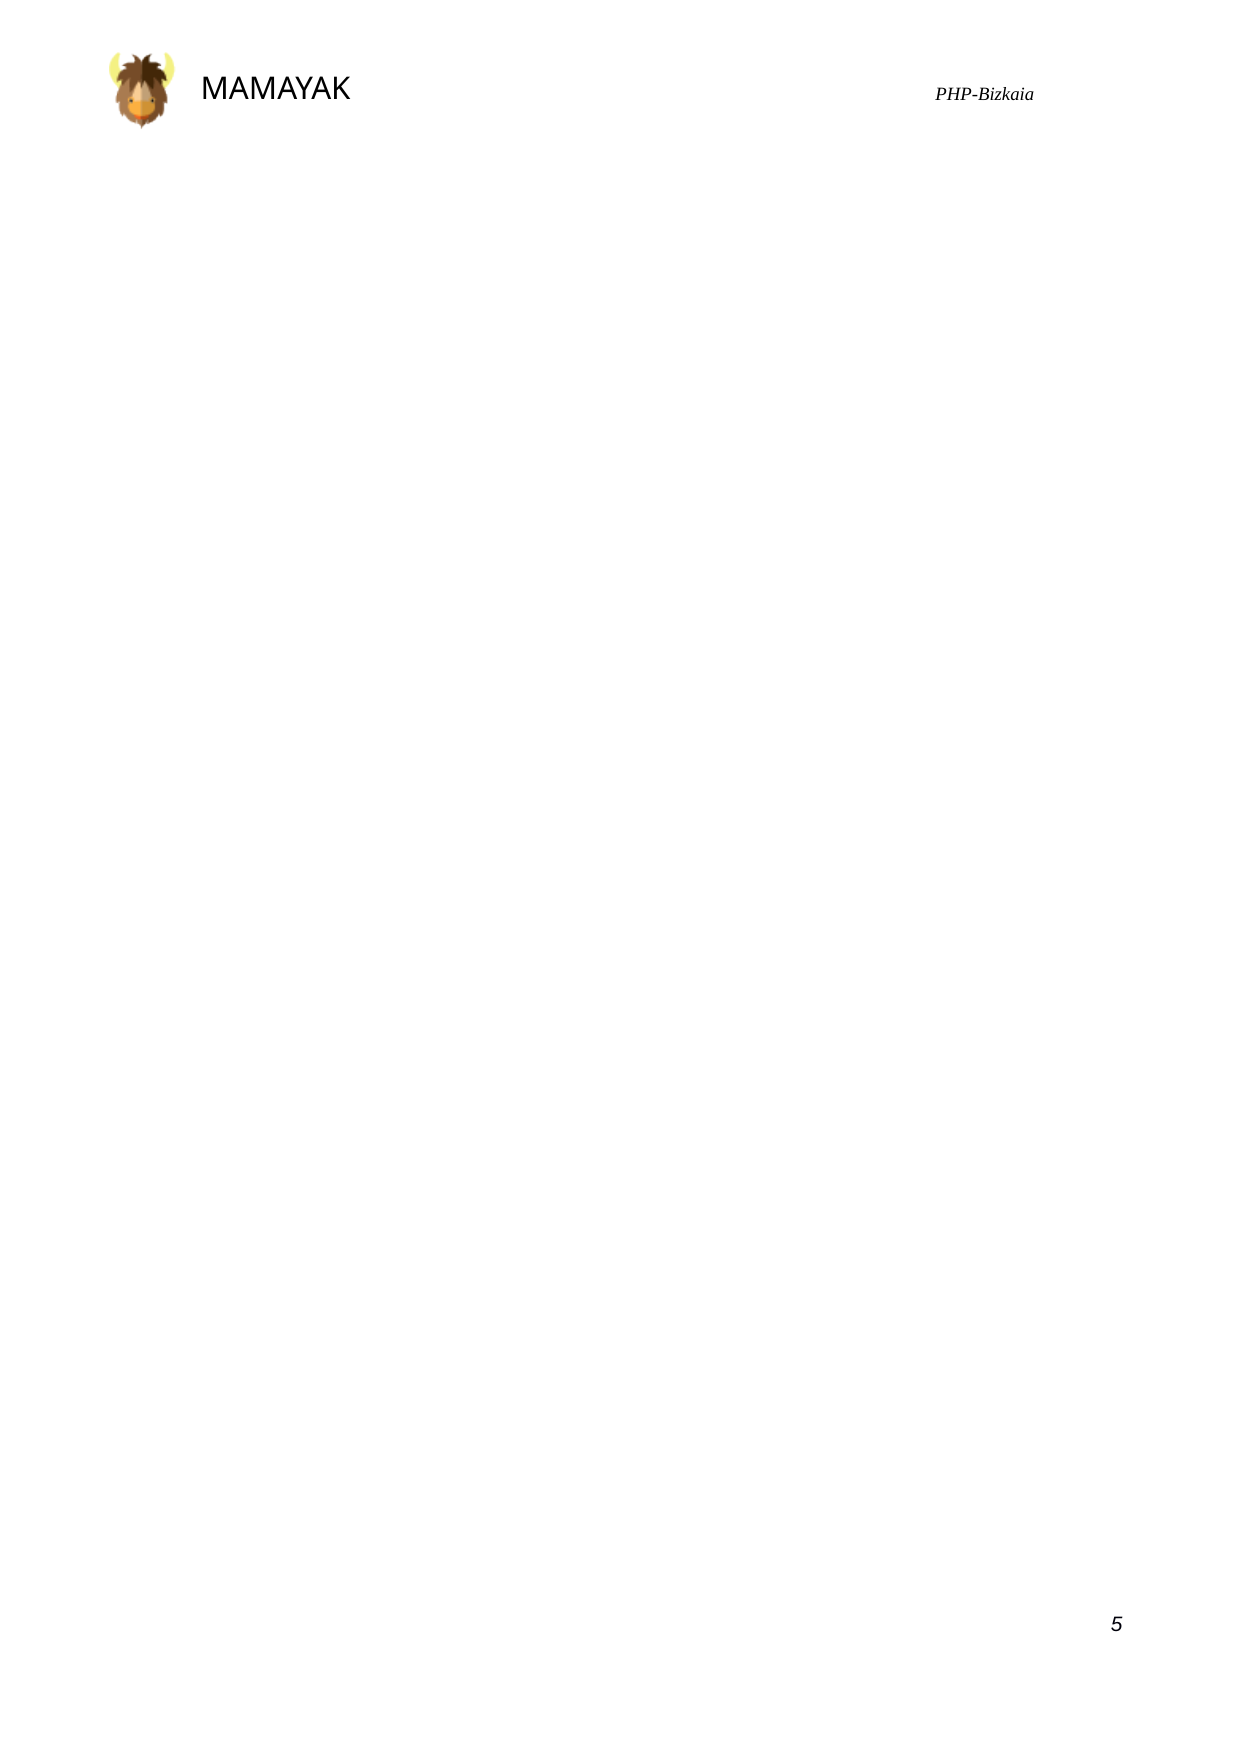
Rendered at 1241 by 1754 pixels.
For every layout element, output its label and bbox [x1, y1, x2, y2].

picture [109, 52, 176, 131]
